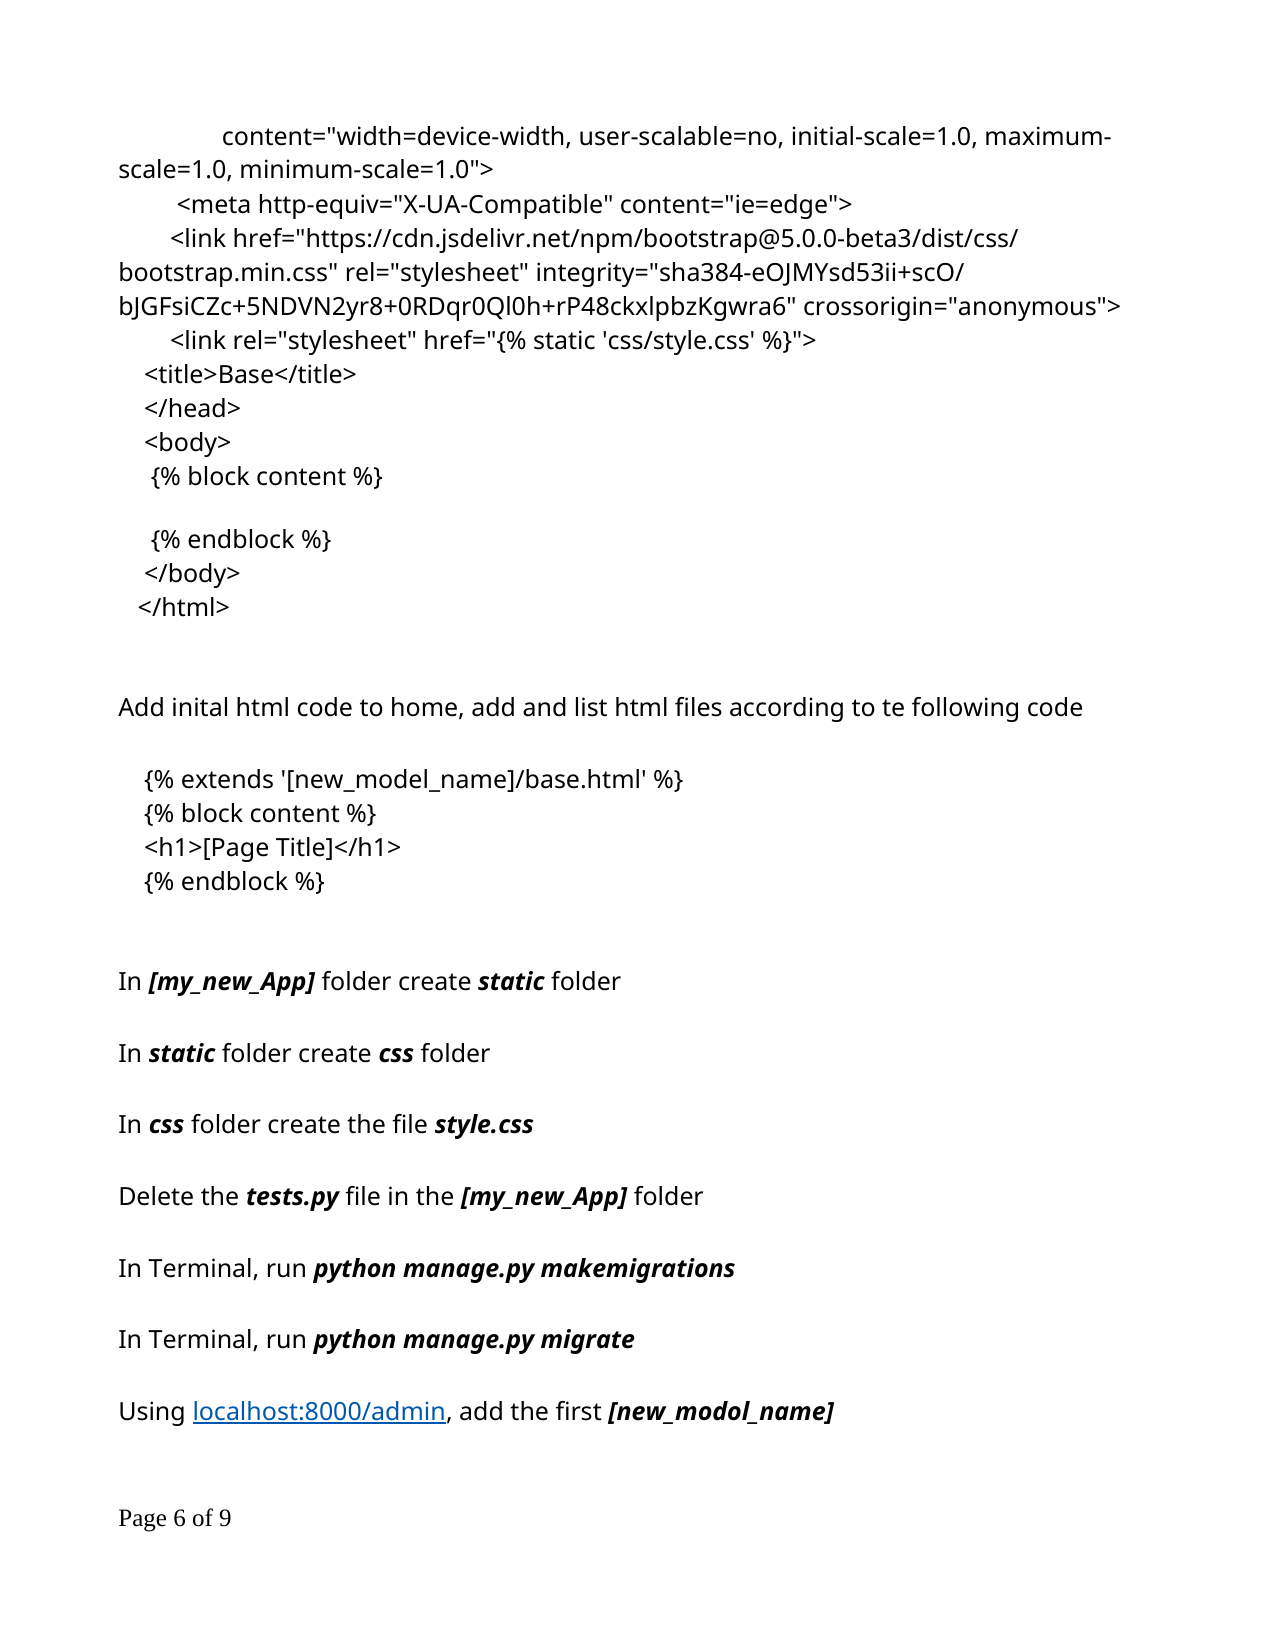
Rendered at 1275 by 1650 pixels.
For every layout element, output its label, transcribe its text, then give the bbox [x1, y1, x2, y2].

text <link rel="stylesheet" href="{% static 'css/style.css' %}"> [118, 322, 1157, 357]
text <meta http-equiv="X-UA-Compatible" content="ie=edge"> [118, 186, 1157, 220]
text {% endblock %} [118, 522, 1157, 556]
text content="width=device-width, user-scalable=no, initial-scale=1.0, maximum-scale=1.0, minimum-scale=1.0"> [118, 118, 1157, 186]
text Add inital html code to home, add and list html files according to te following code [118, 690, 1157, 724]
text In css folder create the file style.css [118, 1107, 1157, 1141]
text Delete the tests.py file in the [my_new_App] folder [118, 1179, 1157, 1213]
text {% block content %} [118, 459, 1157, 493]
text Using localhost:8000/admin, add the first [new_modol_name] [118, 1393, 1157, 1427]
text <h1>[Page Title]</h1> [118, 830, 1157, 864]
text {% block content %} [118, 796, 1157, 830]
text </html> [118, 590, 1157, 624]
text <body> [118, 425, 1157, 459]
text </body> [118, 556, 1157, 590]
text {% endblock %} [118, 864, 1157, 898]
text In Terminal, run python manage.py makemigrations [118, 1250, 1157, 1284]
text <link href="https://cdn.jsdelivr.net/npm/bootstrap@5.0.0-beta3/dist/css/bootstrap.min.css" rel="stylesheet" integrity="sha384-eOJMYsd53ii+scO/ bJGFsiCZc+5NDVN2yr8+0RDqr0Ql0h+rP48ckxlpbzKgwra6" crossorigin="anonymous"> [118, 220, 1157, 322]
text In static folder create css folder [118, 1036, 1157, 1070]
text In [my_new_App] folder create static folder [118, 964, 1157, 998]
text {% extends '[new_model_name]/base.html' %} [118, 762, 1157, 796]
text In Terminal, run python manage.py migrate [118, 1322, 1157, 1356]
text <title>Base</title> [118, 357, 1157, 391]
text </head> [118, 391, 1157, 425]
